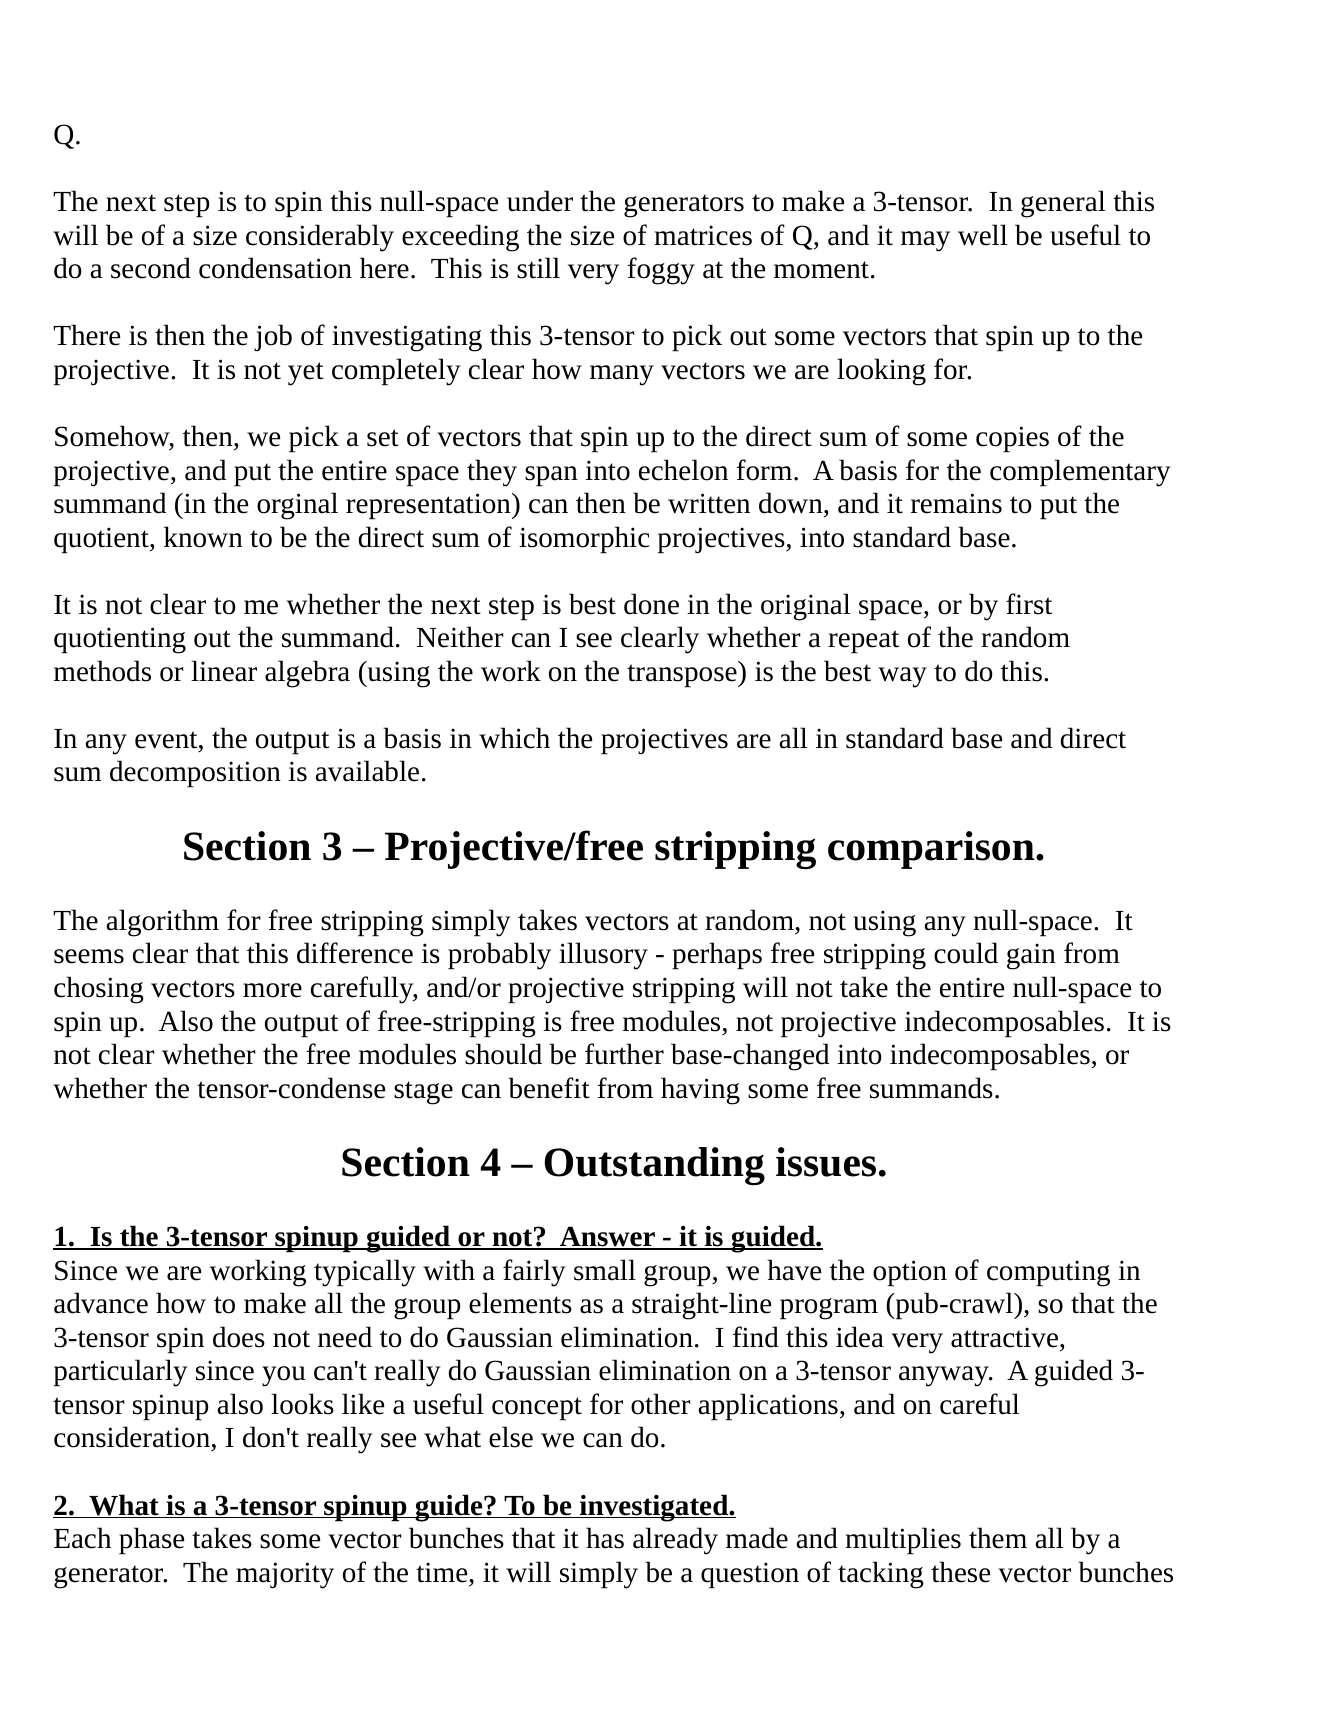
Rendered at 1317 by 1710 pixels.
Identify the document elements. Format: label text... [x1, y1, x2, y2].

text Q. [53, 117, 1174, 151]
text The next step is to spin this null-space under the generators to make a 3-tensor. In general this will be of a size considerably exceeding the size of matrices of Q, and it may well be useful to do a second condensation here. This is still very foggy at the moment. [53, 184, 1174, 285]
text 2. What is a 3-tensor spinup guide? To be investigated. [53, 1488, 1174, 1521]
text It is not clear to me whether the next step is best done in the original space, or by first quotienting out the summand. Neither can I see clearly whether a repeat of the random methods or linear algebra (using the work on the transpose) is the best way to do this. [53, 587, 1174, 687]
text In any event, the output is a basis in which the projectives are all in standard base and direct sum decomposition is available. [53, 721, 1174, 788]
text Each phase takes some vector bunches that it has already made and multiplies them all by a generator. The majority of the time, it will simply be a question of tacking these vector bunches [53, 1521, 1174, 1588]
text 1. Is the 3-tensor spinup guided or not? Answer - it is guided. [53, 1219, 1174, 1253]
text Section 3 – Projective/free stripping comparison. [53, 822, 1174, 869]
text The algorithm for free stripping simply takes vectors at random, not using any null-space. It seems clear that this difference is probably illusory - perhaps free stripping could gain from chosing vectors more carefully, and/or projective stripping will not take the entire null-space to spin up. Also the output of free-stripping is free modules, not projective indecomposables. It is not clear whether the free modules should be further base-changed into indecomposables, or whether the tensor-condense stage can benefit from having some free summands. [53, 903, 1174, 1104]
text Somehow, then, we pick a set of vectors that spin up to the direct sum of some copies of the projective, and put the entire space they span into echelon form. A basis for the complementary summand (in the orginal representation) can then be written down, and it remains to put the quotient, known to be the direct sum of isomorphic projectives, into standard base. [53, 419, 1174, 553]
text There is then the job of investigating this 3-tensor to pick out some vectors that spin up to the projective. It is not yet completely clear how many vectors we are looking for. [53, 318, 1174, 386]
text Since we are working typically with a fairly small group, we have the option of computing in advance how to make all the group elements as a straight-line program (pub-crawl), so that the 3-tensor spin does not need to do Gaussian elimination. I find this idea very attractive, particularly since you can't really do Gaussian elimination on a 3-tensor anyway. A guided 3-tensor spinup also looks like a useful concept for other applications, and on careful consideration, I don't really see what else we can do. [53, 1253, 1174, 1454]
text Section 4 – Outstanding issues. [53, 1138, 1174, 1186]
